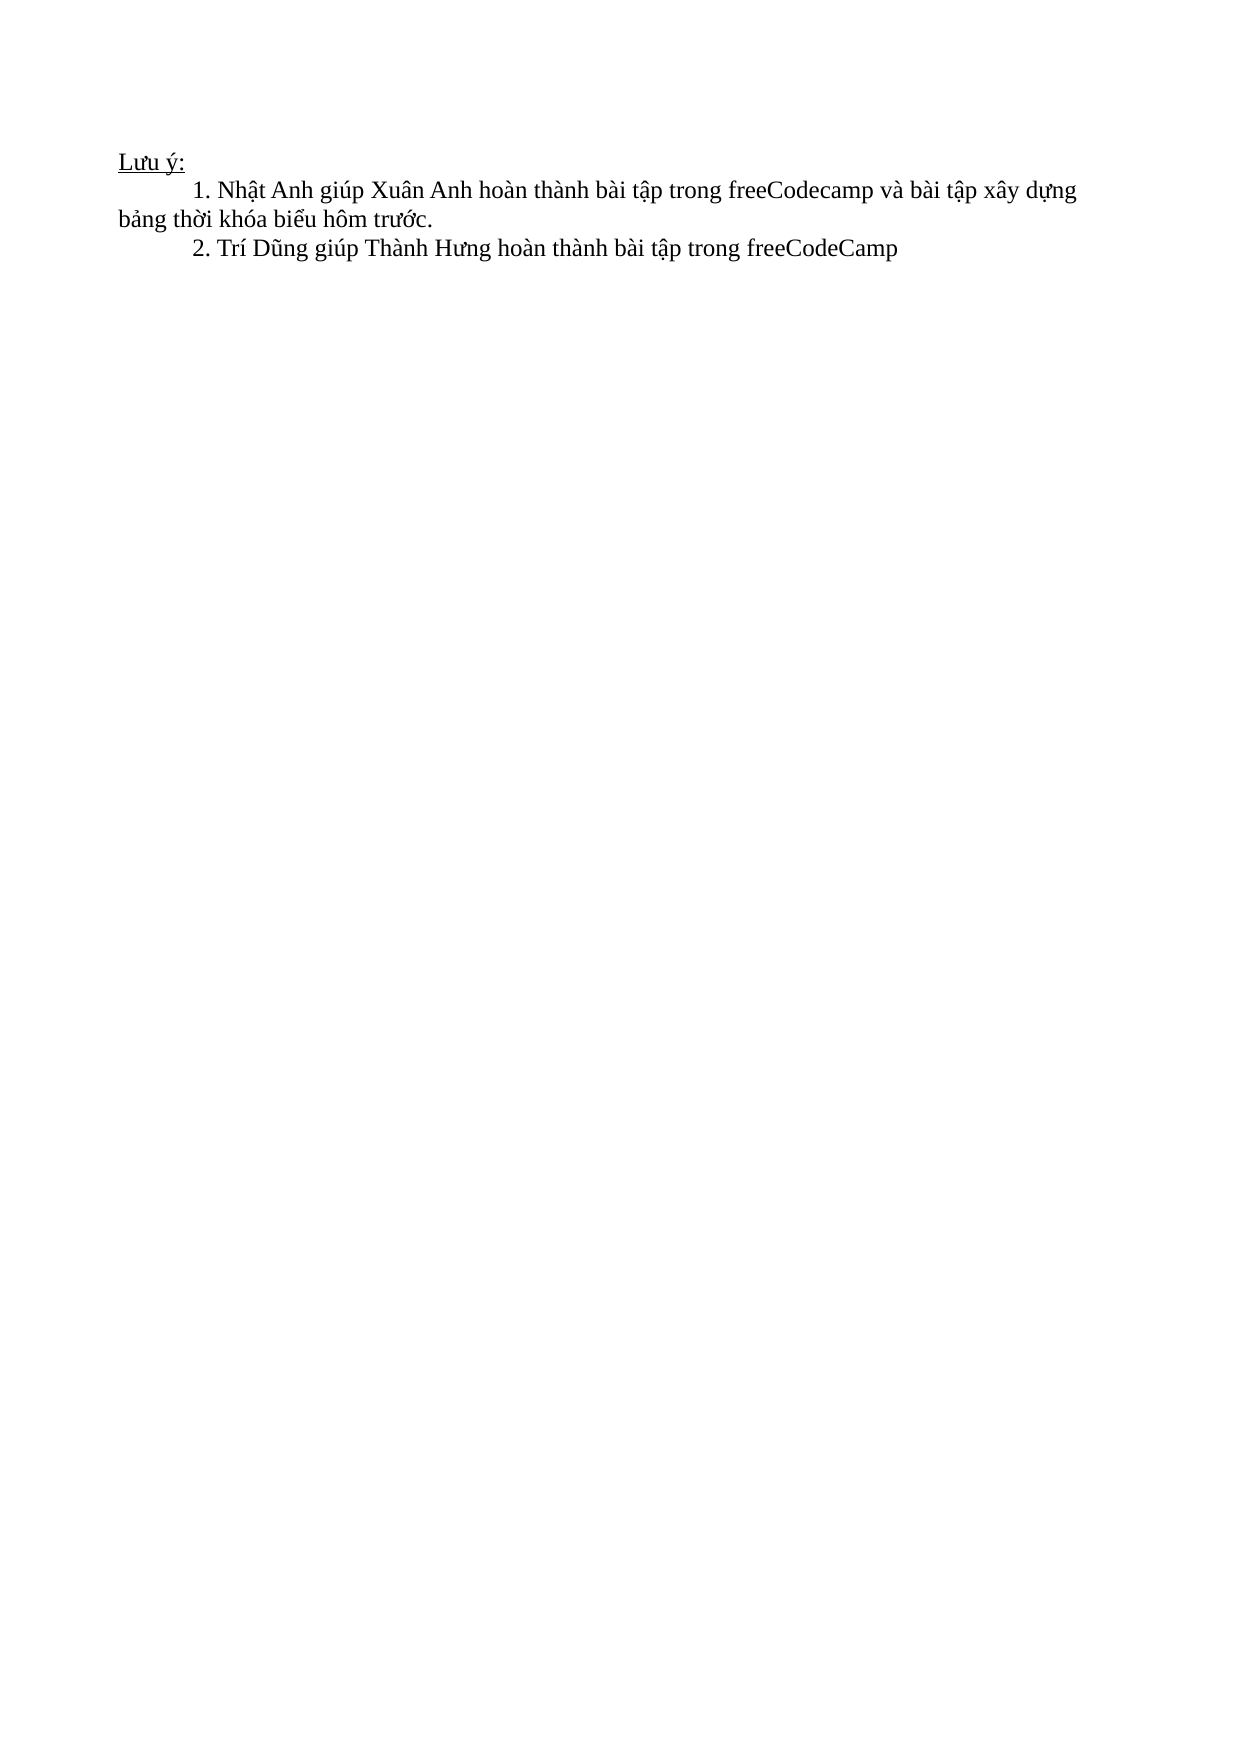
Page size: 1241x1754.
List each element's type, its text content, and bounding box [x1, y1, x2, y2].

text 2. Trí Dũng giúp Thành Hưng hoàn thành bài tập trong freeCodeCamp [118, 233, 1122, 262]
text 1. Nhật Anh giúp Xuân Anh hoàn thành bài tập trong freeCodecamp và bài tập xây dựng bảng thời khóa biểu hôm trước. [118, 176, 1122, 233]
text Lưu ý: [118, 147, 1122, 176]
